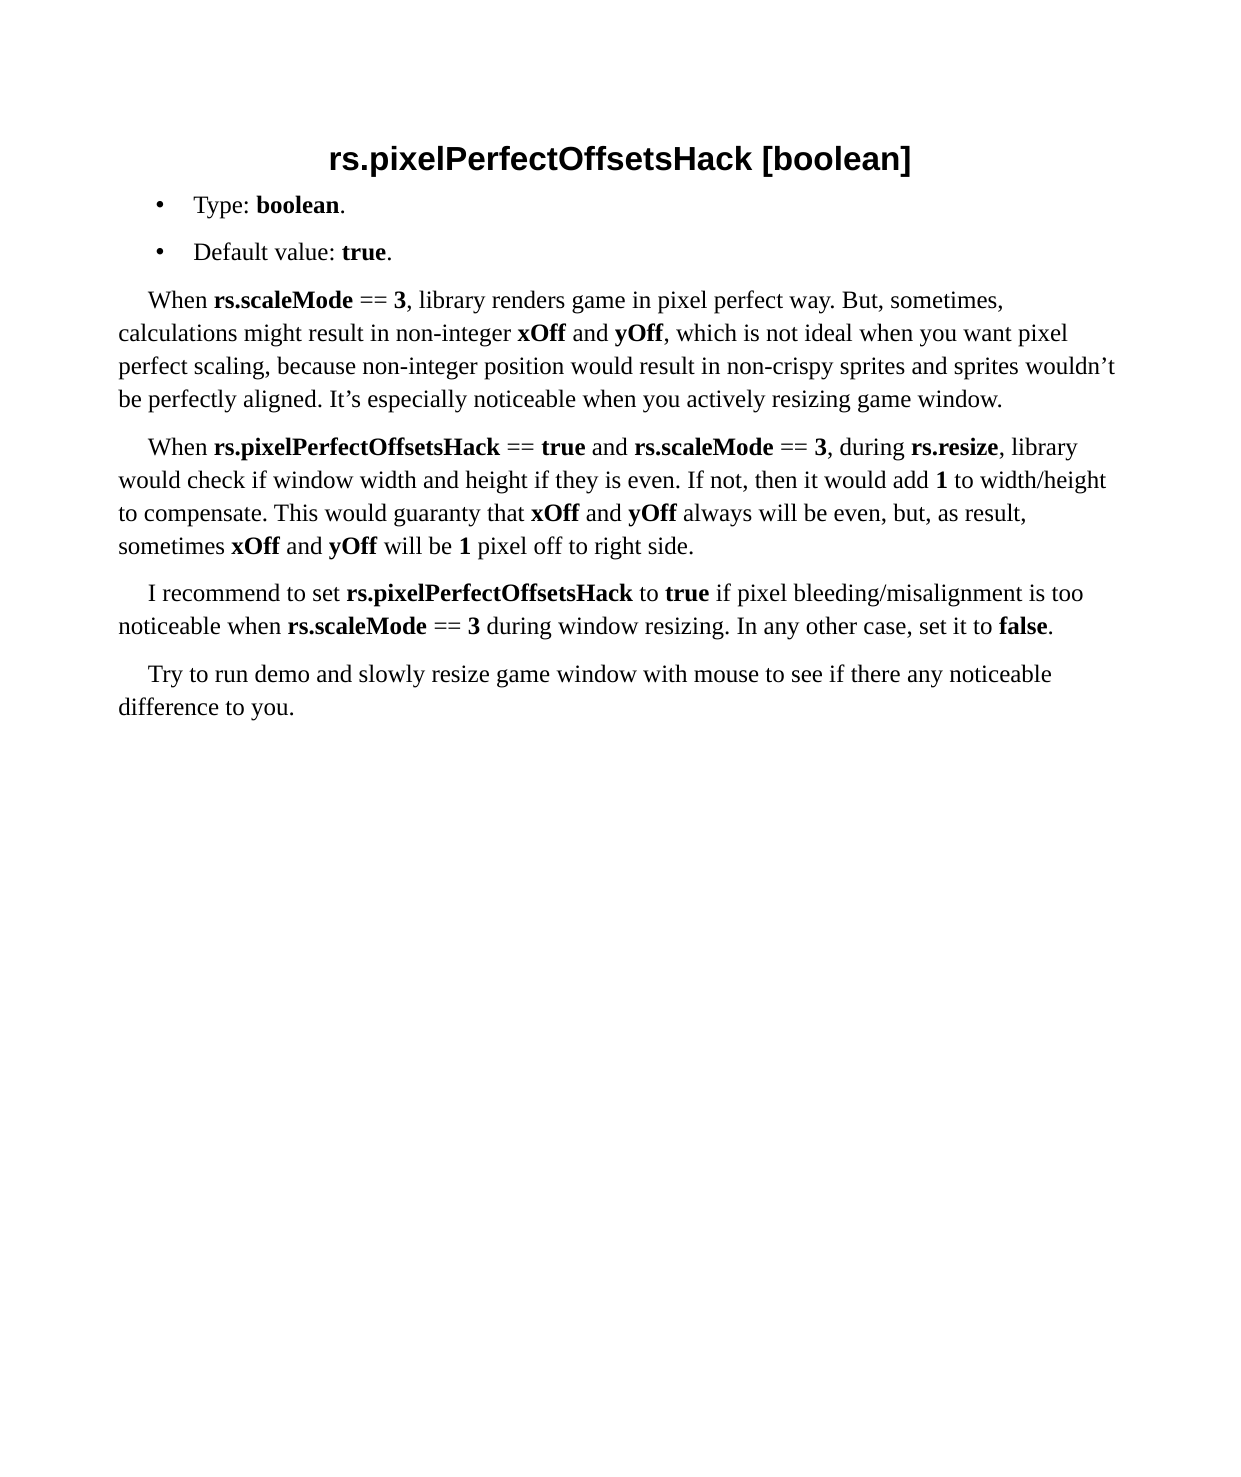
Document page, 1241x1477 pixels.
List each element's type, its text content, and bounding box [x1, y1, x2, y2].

text When rs.scaleMode == 3, library renders game in pixel perfect way. But, sometimes, calculations might result in non-integer xOff and yOff, which is not ideal when you want pixel perfect scaling, because non-integer position would result in non-crispy sprites and sprites wouldn’t be perfectly aligned. It’s especially noticeable when you actively resizing game window. [118, 285, 1122, 413]
list Default value: true. [156, 237, 1122, 266]
text When rs.pixelPerfectOffsetsHack == true and rs.scaleMode == 3, during rs.resize, library would check if window width and height if they is even. If not, then it would add 1 to width/height to compensate. This would guaranty that xOff and yOff always will be even, but, as result, sometimes xOff and yOff will be 1 pixel off to right side. [118, 432, 1122, 559]
list Type: boolean. [156, 190, 1122, 219]
text I recommend to set rs.pixelPerfectOffsetsHack to true if pixel bleeding/misalignment is too noticeable when rs.scaleMode == 3 during window resizing. In any other case, set it to false. [118, 578, 1122, 640]
subtitle rs.pixelPerfectOffsetsHack [boolean] [118, 139, 1122, 177]
text Try to run demo and slowly resize game window with mouse to see if there any noticeable difference to you. [118, 659, 1122, 721]
